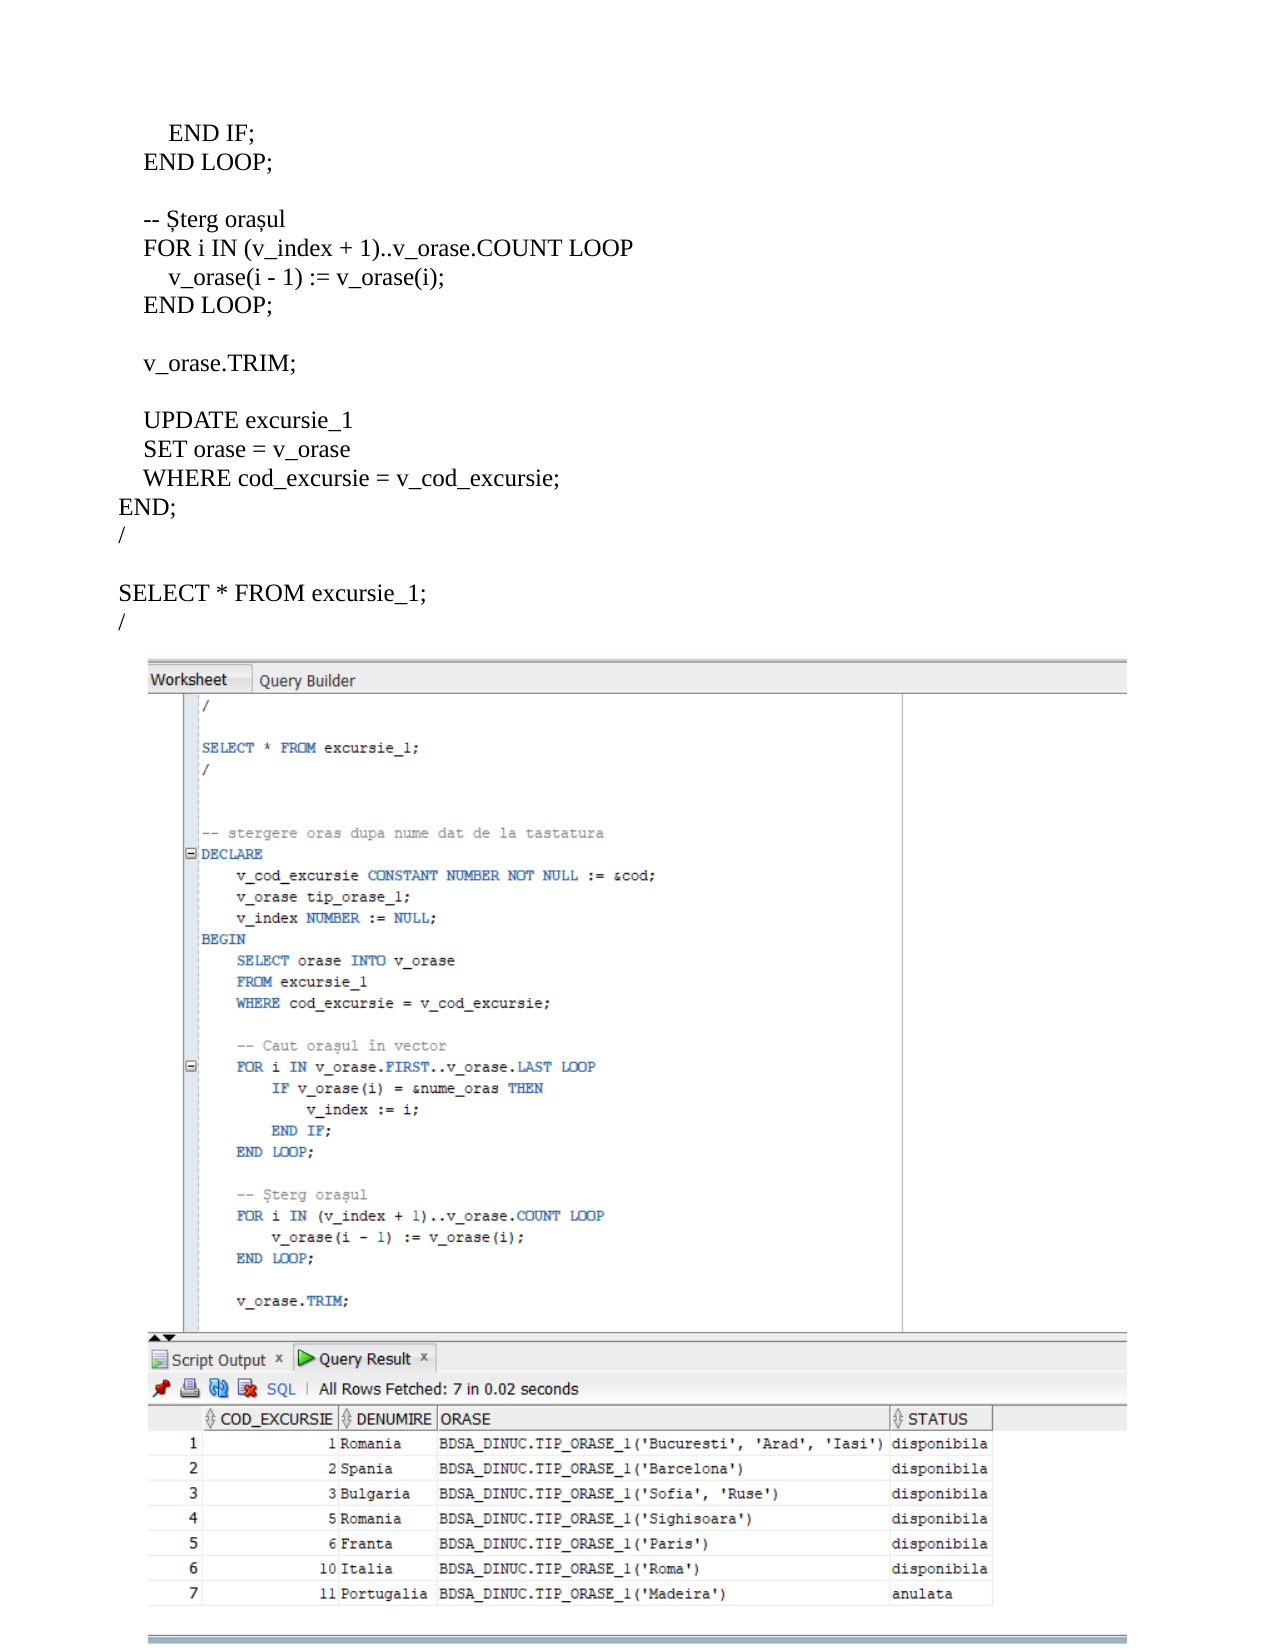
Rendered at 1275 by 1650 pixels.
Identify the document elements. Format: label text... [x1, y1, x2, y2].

text SET orase = v_orase [118, 434, 1157, 463]
text FOR i IN (v_index + 1)..v_orase.COUNT LOOP [118, 233, 1157, 262]
text / [118, 607, 1157, 636]
text UPDATE excursie_1 [118, 406, 1157, 434]
text v_orase.TRIM; [118, 348, 1157, 377]
text END IF; [118, 118, 1157, 147]
text WHERE cod_excursie = v_cod_excursie; [118, 463, 1157, 492]
text SELECT * FROM excursie_1; [118, 578, 1157, 607]
text END; [118, 492, 1157, 521]
text / [118, 521, 1157, 549]
text END LOOP; [118, 147, 1157, 176]
text v_orase(i - 1) := v_orase(i); [118, 262, 1157, 291]
text -- Șterg orașul [118, 204, 1157, 233]
text END LOOP; [118, 291, 1157, 319]
